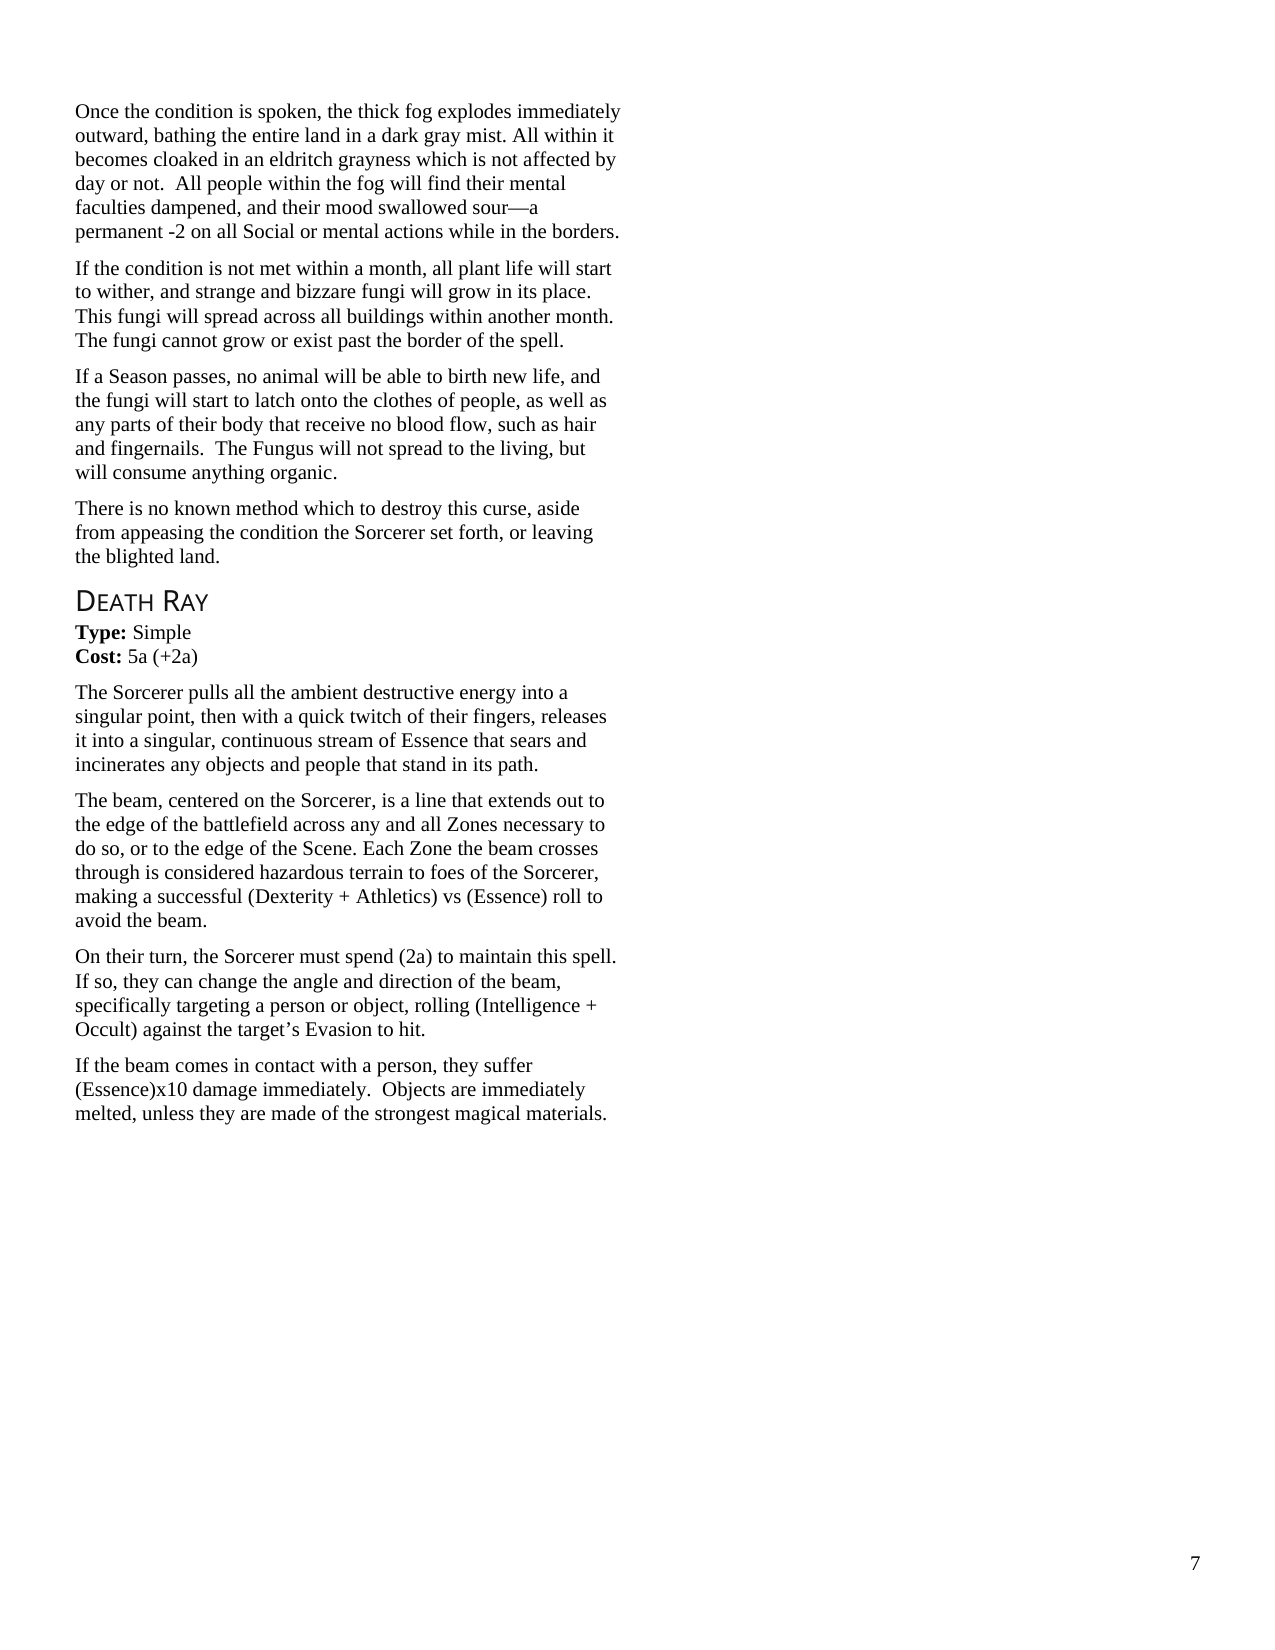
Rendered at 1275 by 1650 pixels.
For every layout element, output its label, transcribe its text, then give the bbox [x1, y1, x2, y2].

text If the beam comes in contact with a person, they suffer (Essence)x10 damage immediately. Objects are immediately melted, unless they are made of the strongest magical materials. [75, 1053, 622, 1125]
text Type: Simple Cost: 5a (+2a) [75, 620, 622, 668]
text There is no known method which to destroy this curse, aside from appeasing the condition the Sorcerer set forth, or leaving the blighted land. [75, 496, 622, 568]
text If a Season passes, no animal will be able to birth new life, and the fungi will start to latch onto the clothes of people, as well as any parts of their body that receive no blood flow, such as hair and fingernails. The Fungus will not spread to the living, but will consume anything organic. [75, 364, 622, 484]
text The Sorcerer pulls all the ambient destructive energy into a singular point, then with a quick twitch of their fingers, releases it into a singular, continuous stream of Essence that sears and incinerates any objects and people that stand in its path. [75, 680, 622, 776]
subtitle Death Ray [75, 580, 622, 620]
text The beam, centered on the Sorcerer, is a line that extends out to the edge of the battlefield across any and all Zones necessary to do so, or to the edge of the Scene. Each Zone the beam crosses through is considered hazardous terrain to foes of the Sorcerer, making a successful (Dexterity + Athletics) vs (Essence) roll to avoid the beam. [75, 788, 622, 932]
text If the condition is not met within a month, all plant life will start to wither, and strange and bizzare fungi will grow in its place. This fungi will spread across all buildings within another month. The fungi cannot grow or exist past the border of the spell. [75, 255, 622, 352]
text Once the condition is spoken, the thick fog explodes immediately outward, bathing the entire land in a dark gray mist. All within it becomes cloaked in an eldritch grayness which is not affected by day or not. All people within the fog will find their mental faculties dampened, and their mood swallowed sour—a permanent -2 on all Social or mental actions while in the borders. [75, 99, 622, 243]
text On their turn, the Sorcerer must spend (2a) to maintain this spell. If so, they can change the angle and direction of the beam, specifically targeting a person or object, rolling (Intelligence + Occult) against the target’s Evasion to hit. [75, 944, 622, 1041]
